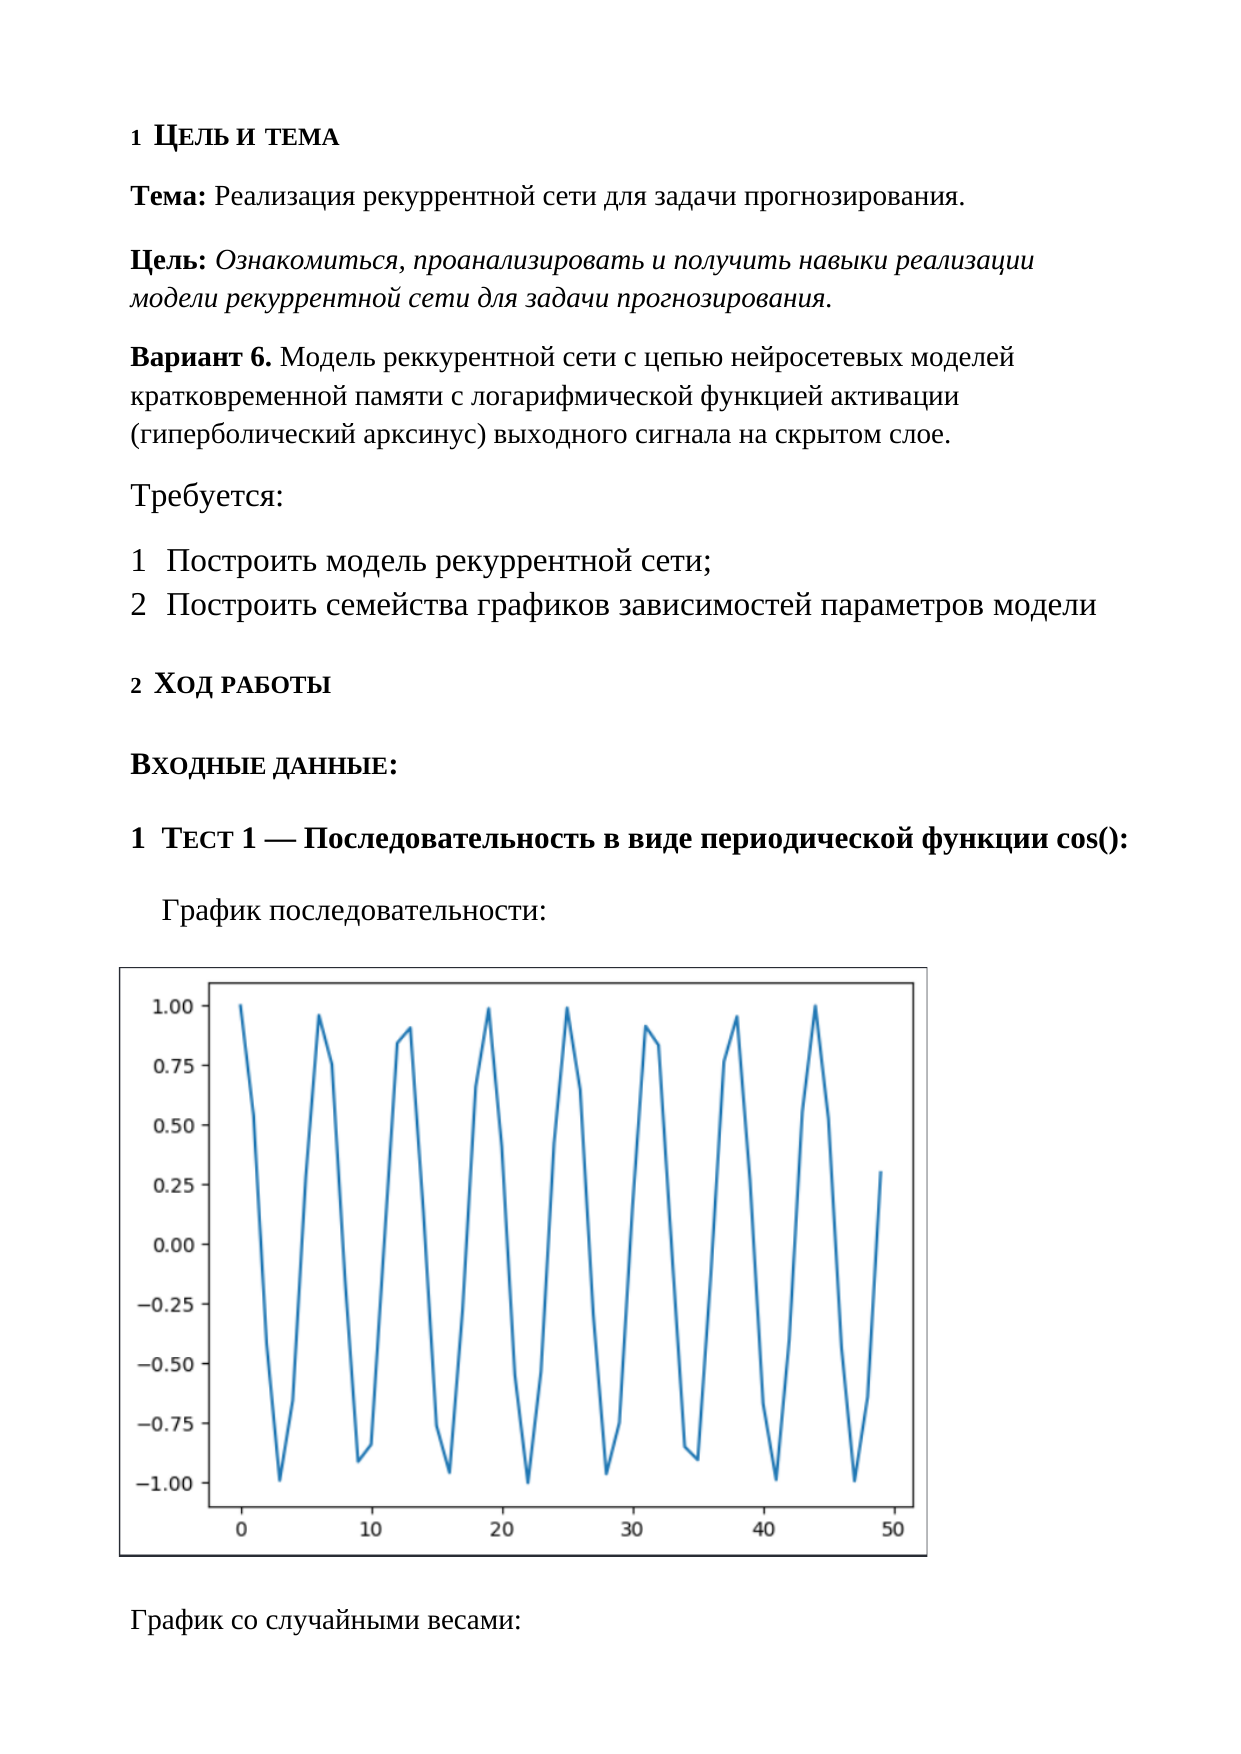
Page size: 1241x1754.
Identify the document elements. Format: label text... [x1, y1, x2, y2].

text График со случайными весами: [130, 1602, 1182, 1635]
list График последовательности: [130, 891, 1182, 927]
text Цель: Ознакомиться, проанализировать и получить навыки реализации модели рекуррентной сети для задачи прогнозирования. [130, 242, 1063, 314]
text Тема: Реализация рекуррентной сети для задачи прогнозирования. [130, 178, 1063, 212]
text ВХОДНЫЕ ДАННЫЕ: [130, 745, 1182, 781]
list Построить семейства графиков зависимостей параметров модели [130, 584, 1182, 623]
list ЦЕЛЬ И ТЕМА [130, 116, 1182, 152]
list Построить модель рекуррентной сети; [130, 541, 1182, 579]
subtitle Вариант 6. Модель реккурентной сети с цепью нейросетевых моделей кратковременной памяти с логарифмической функцией активации (гиперболический арксинус) выходного сигнала на скрытом слое. [130, 339, 1182, 450]
picture [118, 967, 928, 1557]
list ХОД РАБОТЫ [130, 665, 1182, 701]
text Требуется: [130, 476, 1182, 514]
list ТЕСТ 1 — Последовательность в виде периодической функции cos(): [130, 819, 1182, 856]
